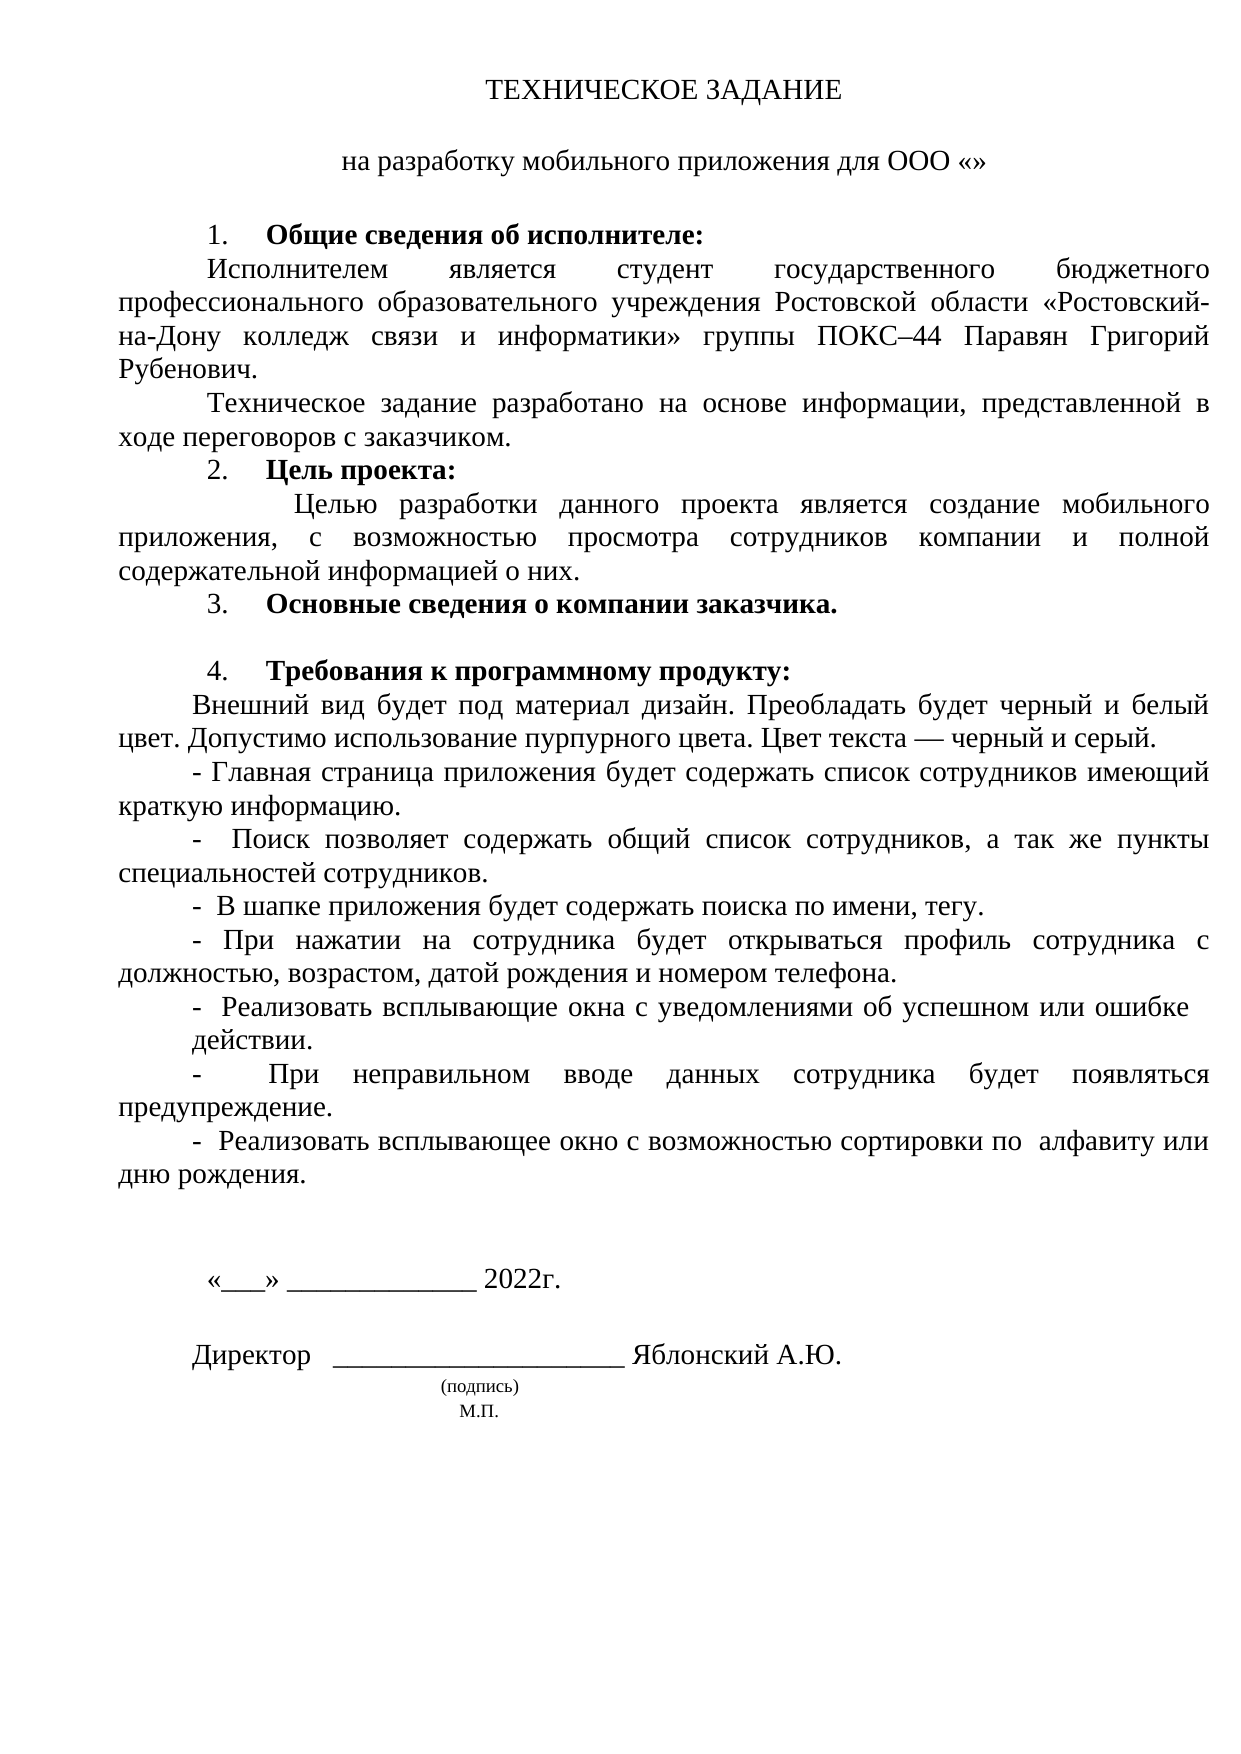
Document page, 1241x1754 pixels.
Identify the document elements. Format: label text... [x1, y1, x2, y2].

text Целью разработки данного проекта является создание мобильного приложения, с возможностью просмотра сотрудников компании и полной содержательной информацией о них. [118, 486, 1211, 586]
list Общие сведения об исполнителе: [118, 217, 1211, 251]
text - Поиск позволяет содержать общий список сотрудников, а так же пункты специальностей сотрудников. [118, 821, 1211, 888]
text Директор ____________________ Яблонский А.Ю. [118, 1337, 1211, 1370]
list Требования к программному продукту: [118, 653, 1211, 687]
text - Реализовать всплывающее окно с возможностью сортировки по алфавиту или дню рождения. [118, 1123, 1211, 1190]
text Внешний вид будет под материал дизайн. Преобладать будет черный и белый цвет. Допустимо использование пурпурного цвета. Цвет текста — черный и серый. [118, 687, 1211, 754]
list Основные сведения о компании заказчика. [118, 586, 1211, 620]
text ТЕХНИЧЕСКОЕ ЗАДАНИЕ [117, 72, 1211, 106]
text Техническое задание разработано на основе информации, представленной в ходе переговоров с заказчиком. [118, 385, 1211, 452]
text Исполнителем является студент государственного бюджетного профессионального образовательного учреждения Ростовской области «Ростовский-на-Дону колледж связи и информатики» группы ПОКС–44 Паравян Григорий Рубенович. [118, 251, 1211, 385]
text «___» _____________ 2022г. [118, 1261, 1211, 1295]
text - При неправильном вводе данных сотрудника будет появляться предупреждение. [118, 1056, 1211, 1123]
text на разработку мобильного приложения для ООО «» [118, 143, 1211, 177]
text М.П. [118, 1399, 1211, 1421]
text (подпись) [118, 1374, 1211, 1396]
text - При нажатии на сотрудника будет открываться профиль сотрудника с должностью, возрастом, датой рождения и номером телефона. [118, 922, 1211, 989]
text - Главная страница приложения будет содержать список сотрудников имеющий краткую информацию. [118, 754, 1211, 821]
list Цель проекта: [118, 452, 1211, 486]
text - В шапке приложения будет содержать поиска по имени, тегу. [118, 888, 1211, 922]
text - Реализовать всплывающие окна с уведомлениями об успешном или ошибке действии. [118, 989, 1211, 1056]
